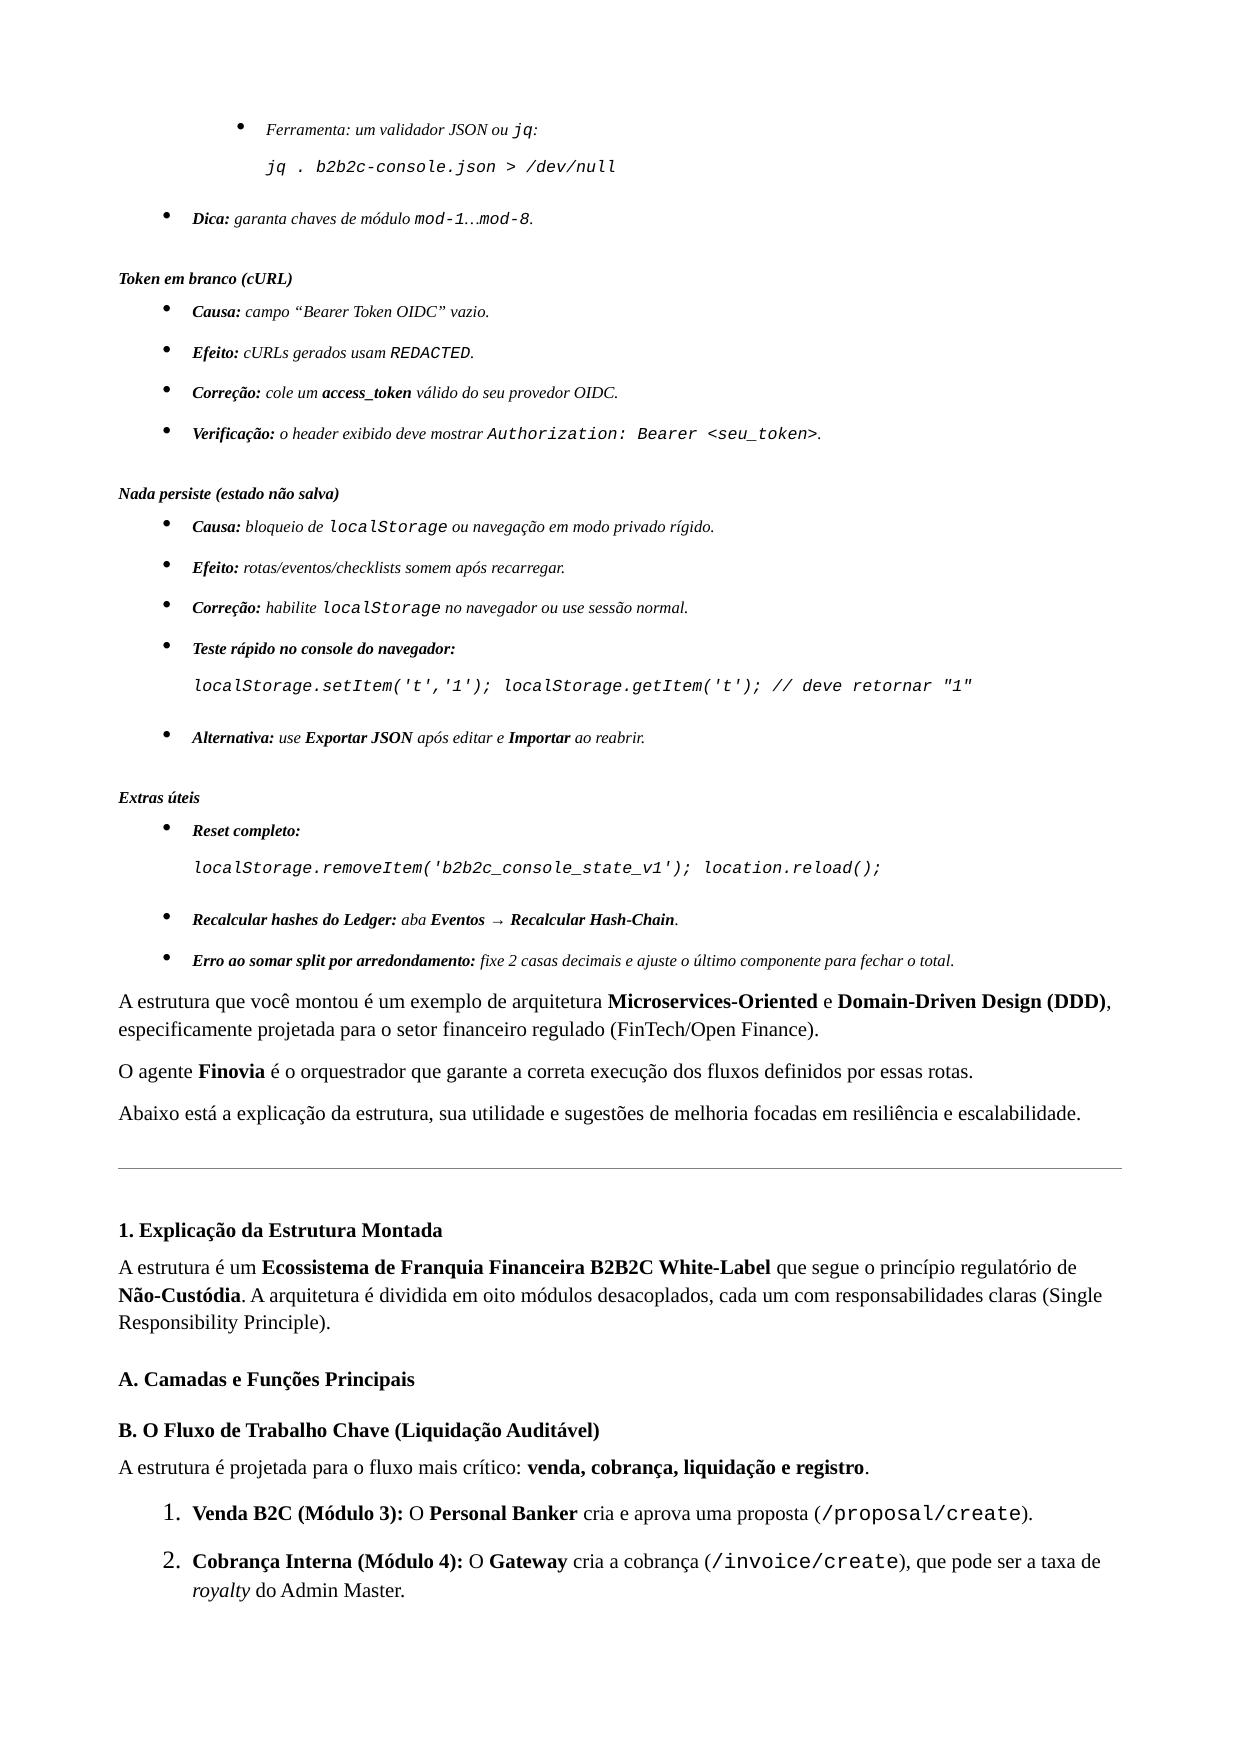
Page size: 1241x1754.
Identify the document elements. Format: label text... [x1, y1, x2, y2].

subtitle 1. Explicação da Estrutura Montada [118, 1218, 1122, 1242]
list Causa: campo “Bearer Token OIDC” vazio. [162, 300, 1122, 323]
list Erro ao somar split por arredondamento: fixe 2 casas decimais e ajuste o último componente para fechar o total. [162, 949, 1122, 971]
list Dica: garanta chaves de módulo mod-1…mod-8. [162, 207, 1122, 230]
list Correção: habilite localStorage no navegador ou use sessão normal. [162, 596, 1122, 619]
list jq . b2b2c-console.json > /dev/null [236, 159, 1122, 178]
list Correção: cole um access_token válido do seu provedor OIDC. [162, 381, 1122, 404]
list localStorage.removeItem('b2b2c_console_state_v1'); location.reload(); [162, 860, 1122, 879]
text Abaixo está a explicação da estrutura, sua utilidade e sugestões de melhoria focadas em resiliência e escalabilidade. [118, 1101, 1122, 1125]
list Venda B2C (Módulo 3): O Personal Banker cria e aprova uma proposta (/proposal/create). [162, 1497, 1122, 1526]
text A estrutura que você montou é um exemplo de arquitetura Microservices-Oriented e Domain-Driven Design (DDD), especificamente projetada para o setor financeiro regulado (FinTech/Open Finance). [118, 989, 1122, 1041]
list Reset completo: [162, 819, 1122, 842]
subtitle A. Camadas e Funções Principais [118, 1367, 1122, 1391]
text O agente Finovia é o orquestrador que garante a correta execução dos fluxos definidos por essas rotas. [118, 1059, 1122, 1083]
list localStorage.setItem('t','1'); localStorage.getItem('t'); // deve retornar "1" [162, 678, 1122, 697]
list Alternativa: use Exportar JSON após editar e Importar ao reabrir. [162, 726, 1122, 749]
list Verificação: o header exibido deve mostrar Authorization: Bearer <seu_token>. [162, 422, 1122, 445]
list Cobrança Interna (Módulo 4): O Gateway cria a cobrança (/invoice/create), que pode ser a taxa de royalty do Admin Master. [162, 1545, 1122, 1602]
subtitle Extras úteis [118, 787, 1122, 807]
list Recalcular hashes do Ledger: aba Eventos → Recalcular Hash-Chain. [162, 908, 1122, 931]
list Efeito: cURLs gerados usam REDACTED. [162, 341, 1122, 363]
list Teste rápido no console do navegador: [162, 637, 1122, 660]
subtitle Token em branco (cURL) [118, 268, 1122, 288]
subtitle Nada persiste (estado não salva) [118, 483, 1122, 503]
list Causa: bloqueio de localStorage ou navegação em modo privado rígido. [162, 515, 1122, 538]
text A estrutura é um Ecossistema de Franquia Financeira B2B2C White-Label que segue o princípio regulatório de Não-Custódia. A arquitetura é dividida em oito módulos desacoplados, cada um com responsabilidades claras (Single Responsibility Principle). [118, 1255, 1122, 1334]
subtitle B. O Fluxo de Trabalho Chave (Liquidação Auditável) [118, 1418, 1122, 1442]
list Ferramenta: um validador JSON ou jq: [236, 118, 1122, 141]
text A estrutura é projetada para o fluxo mais crítico: venda, cobrança, liquidação e registro. [118, 1454, 1122, 1479]
list Efeito: rotas/eventos/checklists somem após recarregar. [162, 556, 1122, 578]
